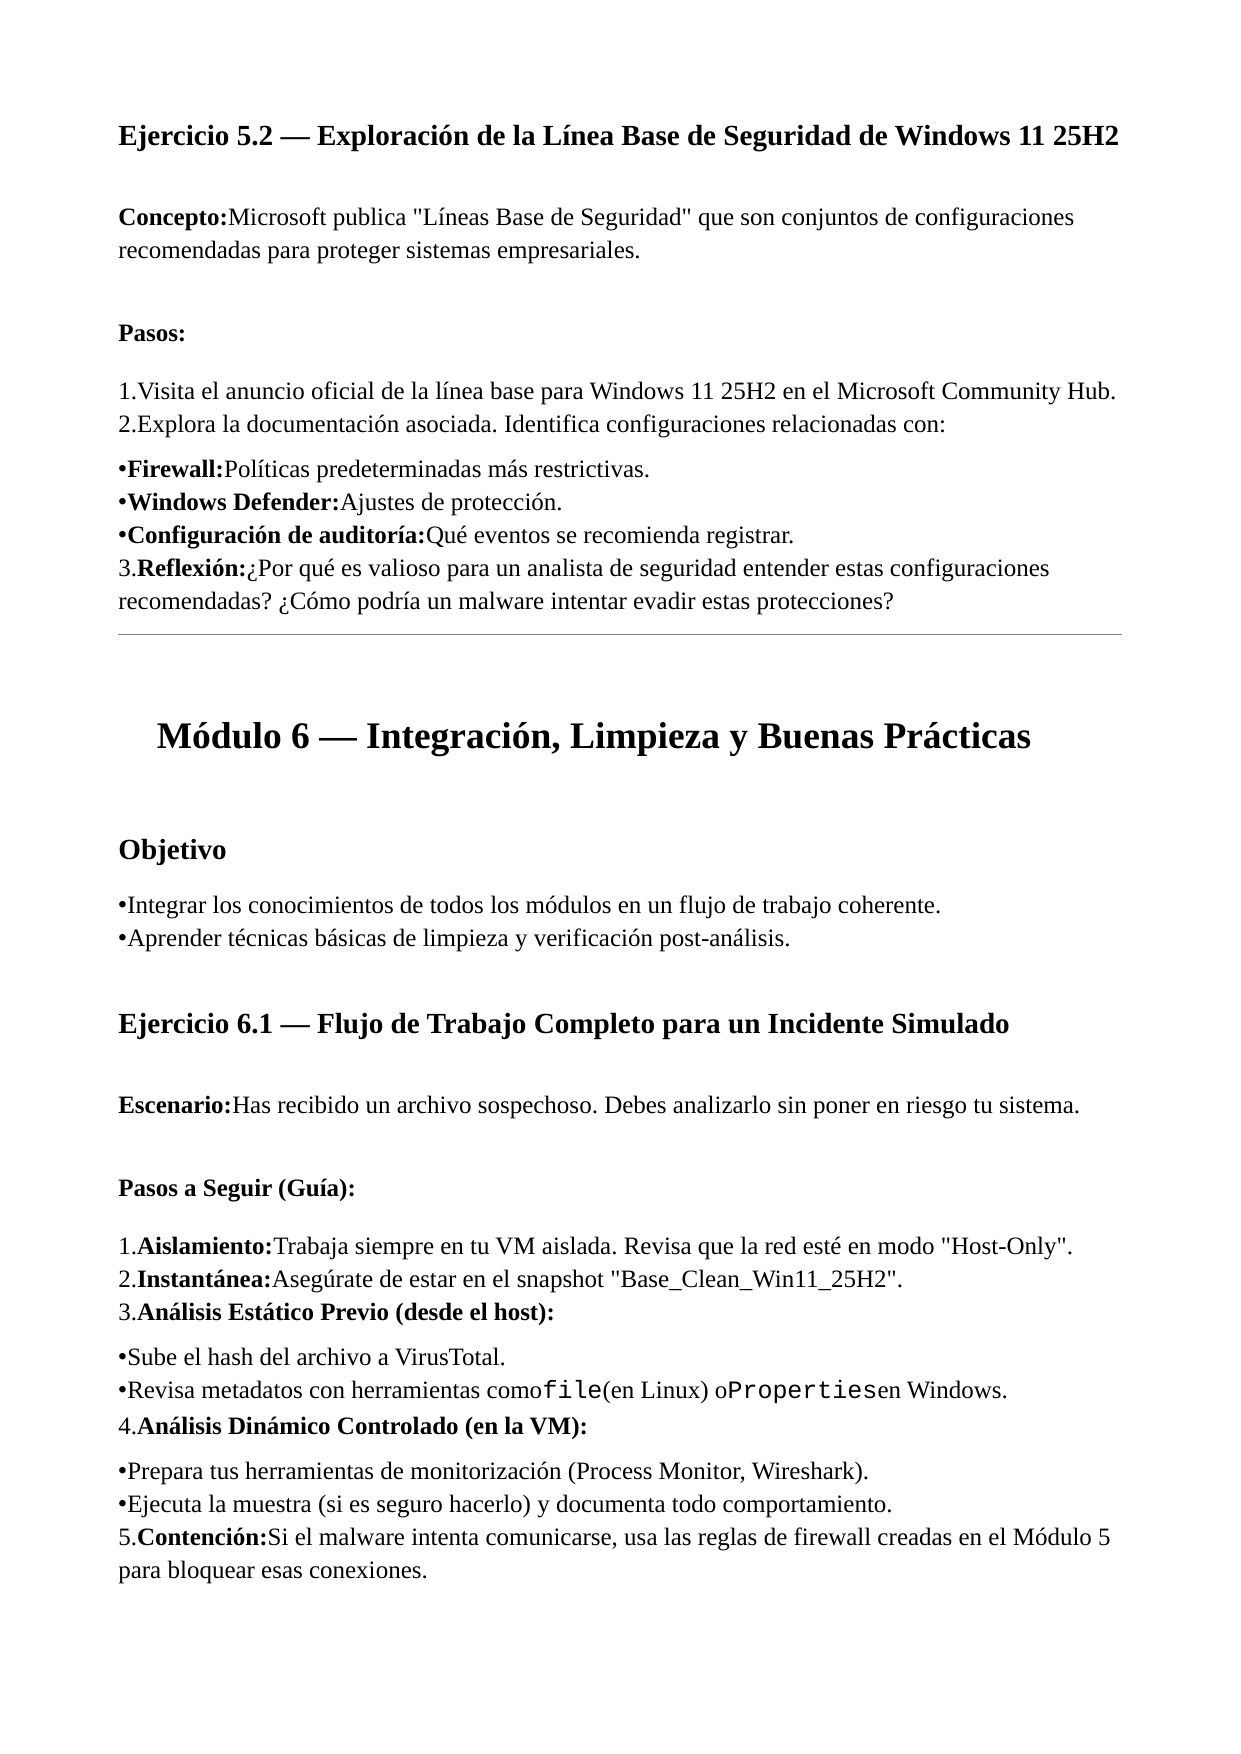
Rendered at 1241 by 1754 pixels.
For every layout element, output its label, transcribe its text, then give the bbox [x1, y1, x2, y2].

list Ejecuta la muestra (si es seguro hacerlo) y documenta todo comportamiento. [118, 1489, 1122, 1518]
list Reflexión:¿Por qué es valioso para un analista de seguridad entender estas configuraciones recomendadas? ¿Cómo podría un malware intentar evadir estas protecciones? [118, 553, 1122, 615]
list Firewall:Políticas predeterminadas más restrictivas. [118, 454, 1122, 483]
list Revisa metadatos con herramientas comofile(en Linux) oPropertiesen Windows. [118, 1376, 1122, 1406]
text Pasos a Seguir (Guía): [118, 1173, 1122, 1202]
list Instantánea:Asegúrate de estar en el snapshot "Base_Clean_Win11_25H2". [118, 1264, 1122, 1293]
list Sube el hash del archivo a VirusTotal. [118, 1342, 1122, 1371]
text Concepto:Microsoft publica "Líneas Base de Seguridad" que son conjuntos de configuraciones recomendadas para proteger sistemas empresariales. [118, 202, 1122, 263]
list Visita el anuncio oficial de la línea base para Windows 11 25H2 en el Microsoft Community Hub. [118, 376, 1122, 404]
subtitle 🧩 Módulo 6 — Integración, Limpieza y Buenas Prácticas [118, 714, 1122, 757]
list Windows Defender:Ajustes de protección. [118, 487, 1122, 516]
list Prepara tus herramientas de monitorización (Process Monitor, Wireshark). [118, 1456, 1122, 1485]
subtitle Ejercicio 6.1 — Flujo de Trabajo Completo para un Incidente Simulado [118, 1006, 1122, 1040]
subtitle Objetivo [118, 832, 1122, 865]
list Explora la documentación asociada. Identifica configuraciones relacionadas con: [118, 409, 1122, 437]
list Análisis Dinámico Controlado (en la VM): [118, 1411, 1122, 1440]
list Aprender técnicas básicas de limpieza y verificación post-análisis. [118, 923, 1122, 952]
list Integrar los conocimientos de todos los módulos en un flujo de trabajo coherente. [118, 890, 1122, 919]
list Análisis Estático Previo (desde el host): [118, 1297, 1122, 1326]
list Contención:Si el malware intenta comunicarse, usa las reglas de firewall creadas en el Módulo 5 para bloquear esas conexiones. [118, 1522, 1122, 1584]
subtitle Ejercicio 5.2 — Exploración de la Línea Base de Seguridad de Windows 11 25H2 [118, 118, 1122, 152]
list Aislamiento:Trabaja siempre en tu VM aislada. Revisa que la red esté en modo "Host-Only". [118, 1231, 1122, 1260]
text Pasos: [118, 318, 1122, 346]
text Escenario:Has recibido un archivo sospechoso. Debes analizarlo sin poner en riesgo tu sistema. [118, 1090, 1122, 1119]
list Configuración de auditoría:Qué eventos se recomienda registrar. [118, 520, 1122, 549]
